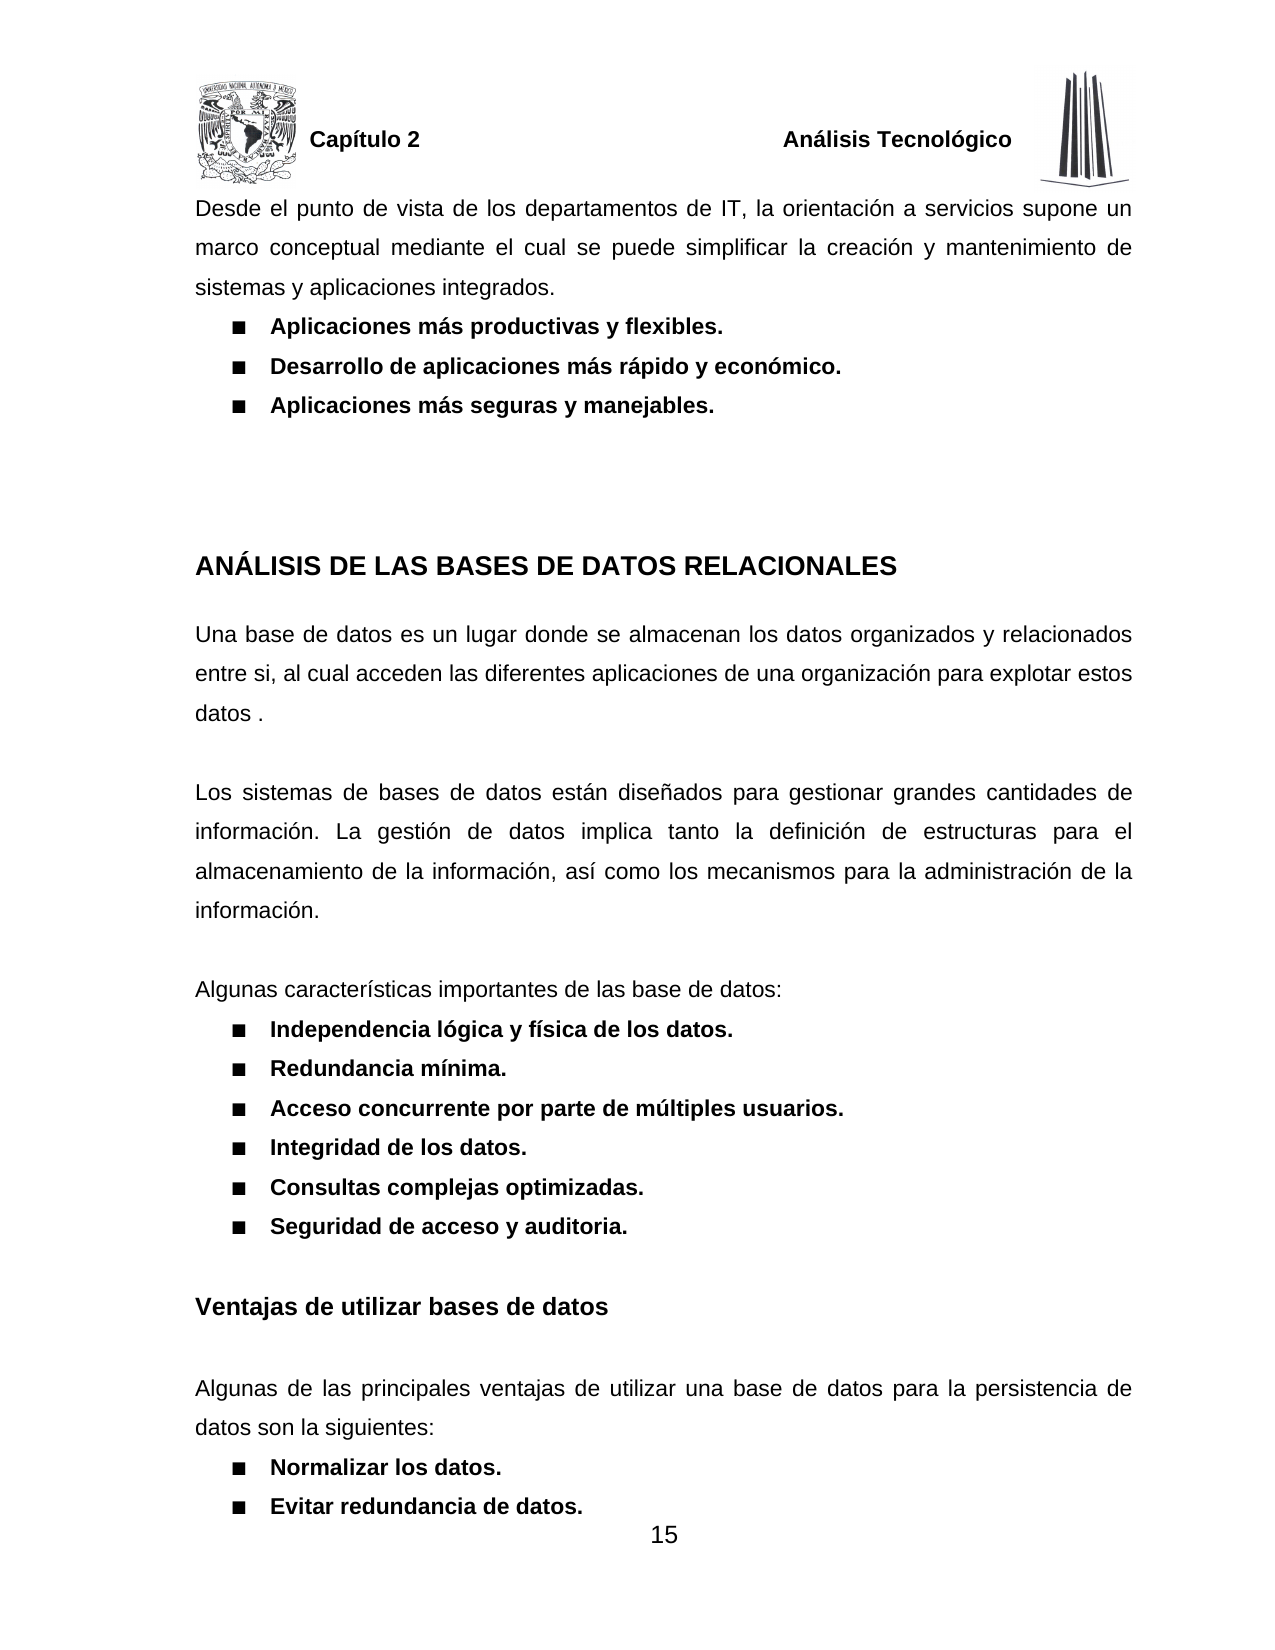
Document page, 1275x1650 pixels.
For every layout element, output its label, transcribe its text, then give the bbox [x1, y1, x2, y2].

text Algunas características importantes de las base de datos: [195, 976, 1133, 1003]
list Independencia lógica y física de los datos. [232, 1016, 1133, 1042]
list Integridad de los datos. [232, 1134, 1133, 1161]
list Normalizar los datos. [232, 1454, 1133, 1480]
text ANÁLISIS DE LAS BASES DE DATOS RELACIONALES [195, 550, 1133, 581]
picture [1034, 65, 1136, 193]
text Desde el punto de vista de los departamentos de IT, la orientación a servicios supone un marco conceptual mediante el cual se puede simplificar la creación y mantenimiento de sistemas y aplicaciones integrados. [195, 195, 1133, 300]
list Seguridad de acceso y auditoria. [232, 1213, 1133, 1239]
text Los sistemas de bases de datos están diseñados para gestionar grandes cantidades de información. La gestión de datos implica tanto la definición de estructuras para el almacenamiento de la información, así como los mecanismos para la administración de la información. [195, 779, 1133, 924]
text Algunas de las principales ventajas de utilizar una base de datos para la persistencia de datos son la siguientes: [195, 1375, 1133, 1441]
text Ventajas de utilizar bases de datos [195, 1292, 1133, 1321]
list Redundancia mínima. [232, 1055, 1133, 1082]
list Consultas complejas optimizadas. [232, 1174, 1133, 1200]
list Acceso concurrente por parte de múltiples usuarios. [232, 1095, 1133, 1121]
list Evitar redundancia de datos. [232, 1493, 1133, 1519]
list Desarrollo de aplicaciones más rápido y económico. [232, 353, 1133, 379]
text Una base de datos es un lugar donde se almacenan los datos organizados y relacionados entre si, al cual acceden las diferentes aplicaciones de una organización para explotar estos datos . [195, 621, 1133, 726]
list Aplicaciones más seguras y manejables. [232, 392, 1133, 419]
list Aplicaciones más productivas y flexibles. [232, 313, 1133, 340]
